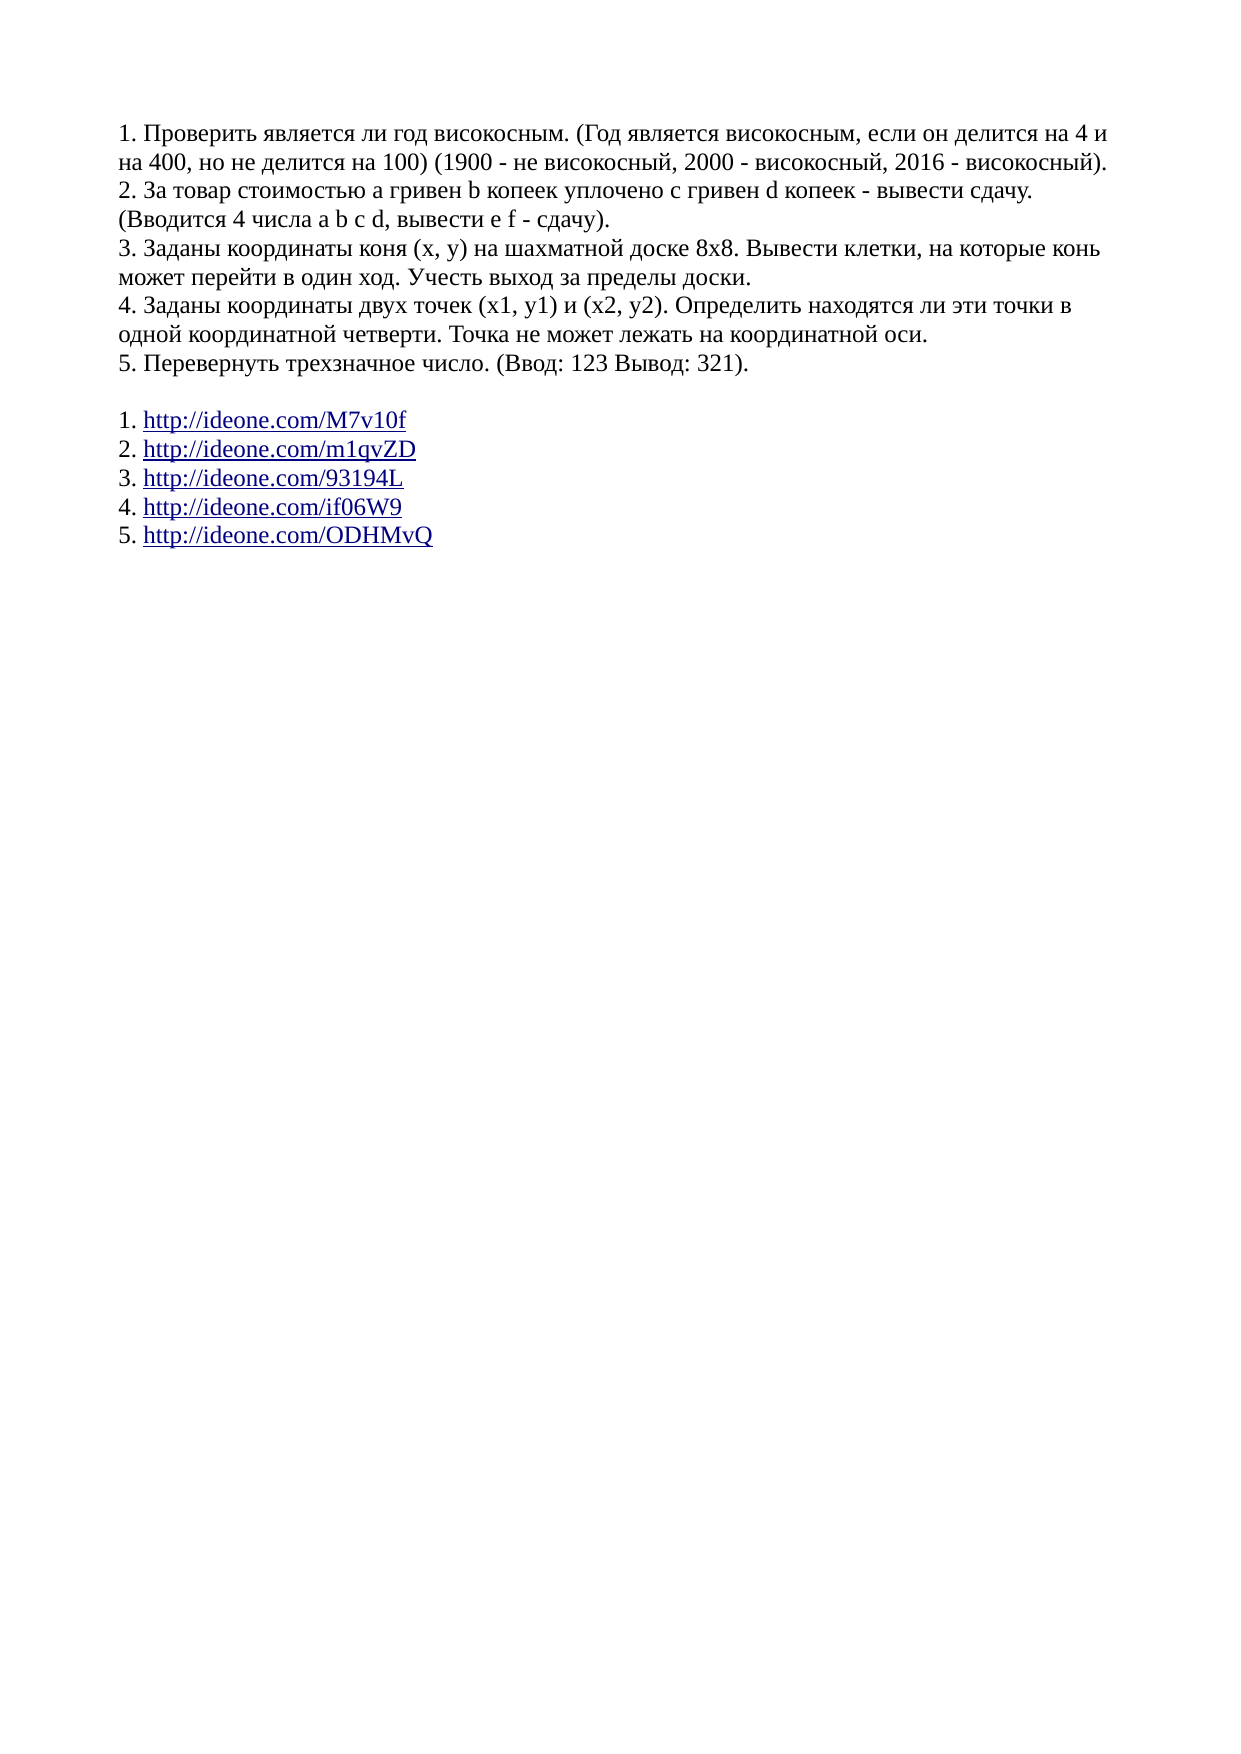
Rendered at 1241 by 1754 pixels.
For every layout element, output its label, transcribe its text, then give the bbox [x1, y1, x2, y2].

text 1. http://ideone.com/M7v10f 2. http://ideone.com/m1qvZD 3. http://ideone.com/93194L 4. http://ideone.com/if06W9 5. http://ideone.com/ODHMvQ [118, 406, 1122, 549]
text 1. Проверить является ли год високосным. (Год является високосным, если он делится на 4 и на 400, но не делится на 100) (1900 - не високосный, 2000 - високосный, 2016 - високосный). 2. За товар стоимостью a гривен b копеек уплочено c гривен d копеек - вывести сдачу. (Вводится 4 числа a b c d, вывести e f - сдачу). 3. Заданы координаты коня (х, у) на шахматной доске 8х8. Вывести клетки, на которые конь может перейти в один ход. Учесть выход за пределы доски. 4. Заданы координаты двух точек (x1, y1) и (x2, y2). Определить находятся ли эти точки в одной координатной четверти. Точка не может лежать на координатной оси. 5. Перевернуть трехзначное число. (Ввод: 123 Вывод: 321). [118, 118, 1122, 377]
